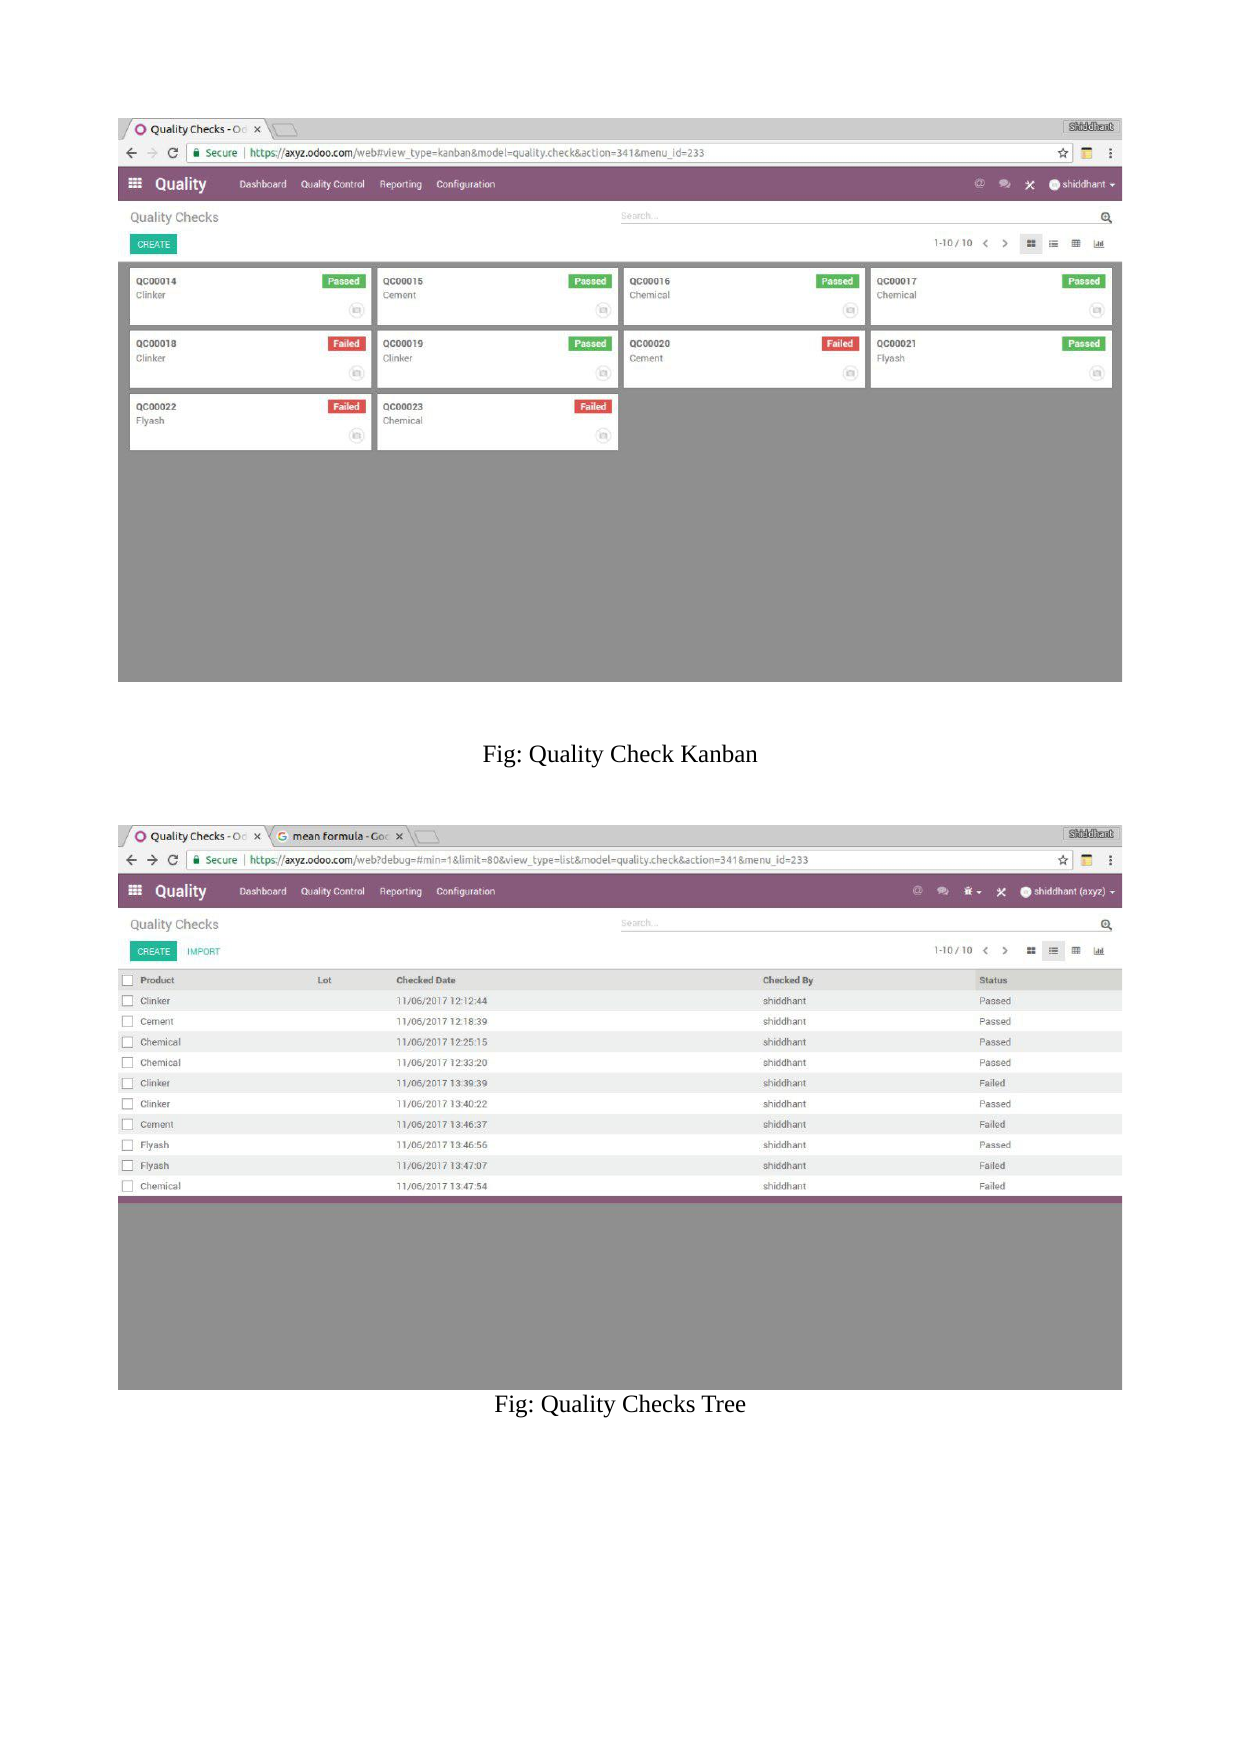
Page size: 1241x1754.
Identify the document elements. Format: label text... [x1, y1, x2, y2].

picture [118, 825, 1123, 1390]
text Fig: Quality Check Kanban [118, 739, 1122, 768]
text Fig: Quality Checks Tree [118, 1390, 1122, 1418]
picture [118, 118, 1123, 682]
